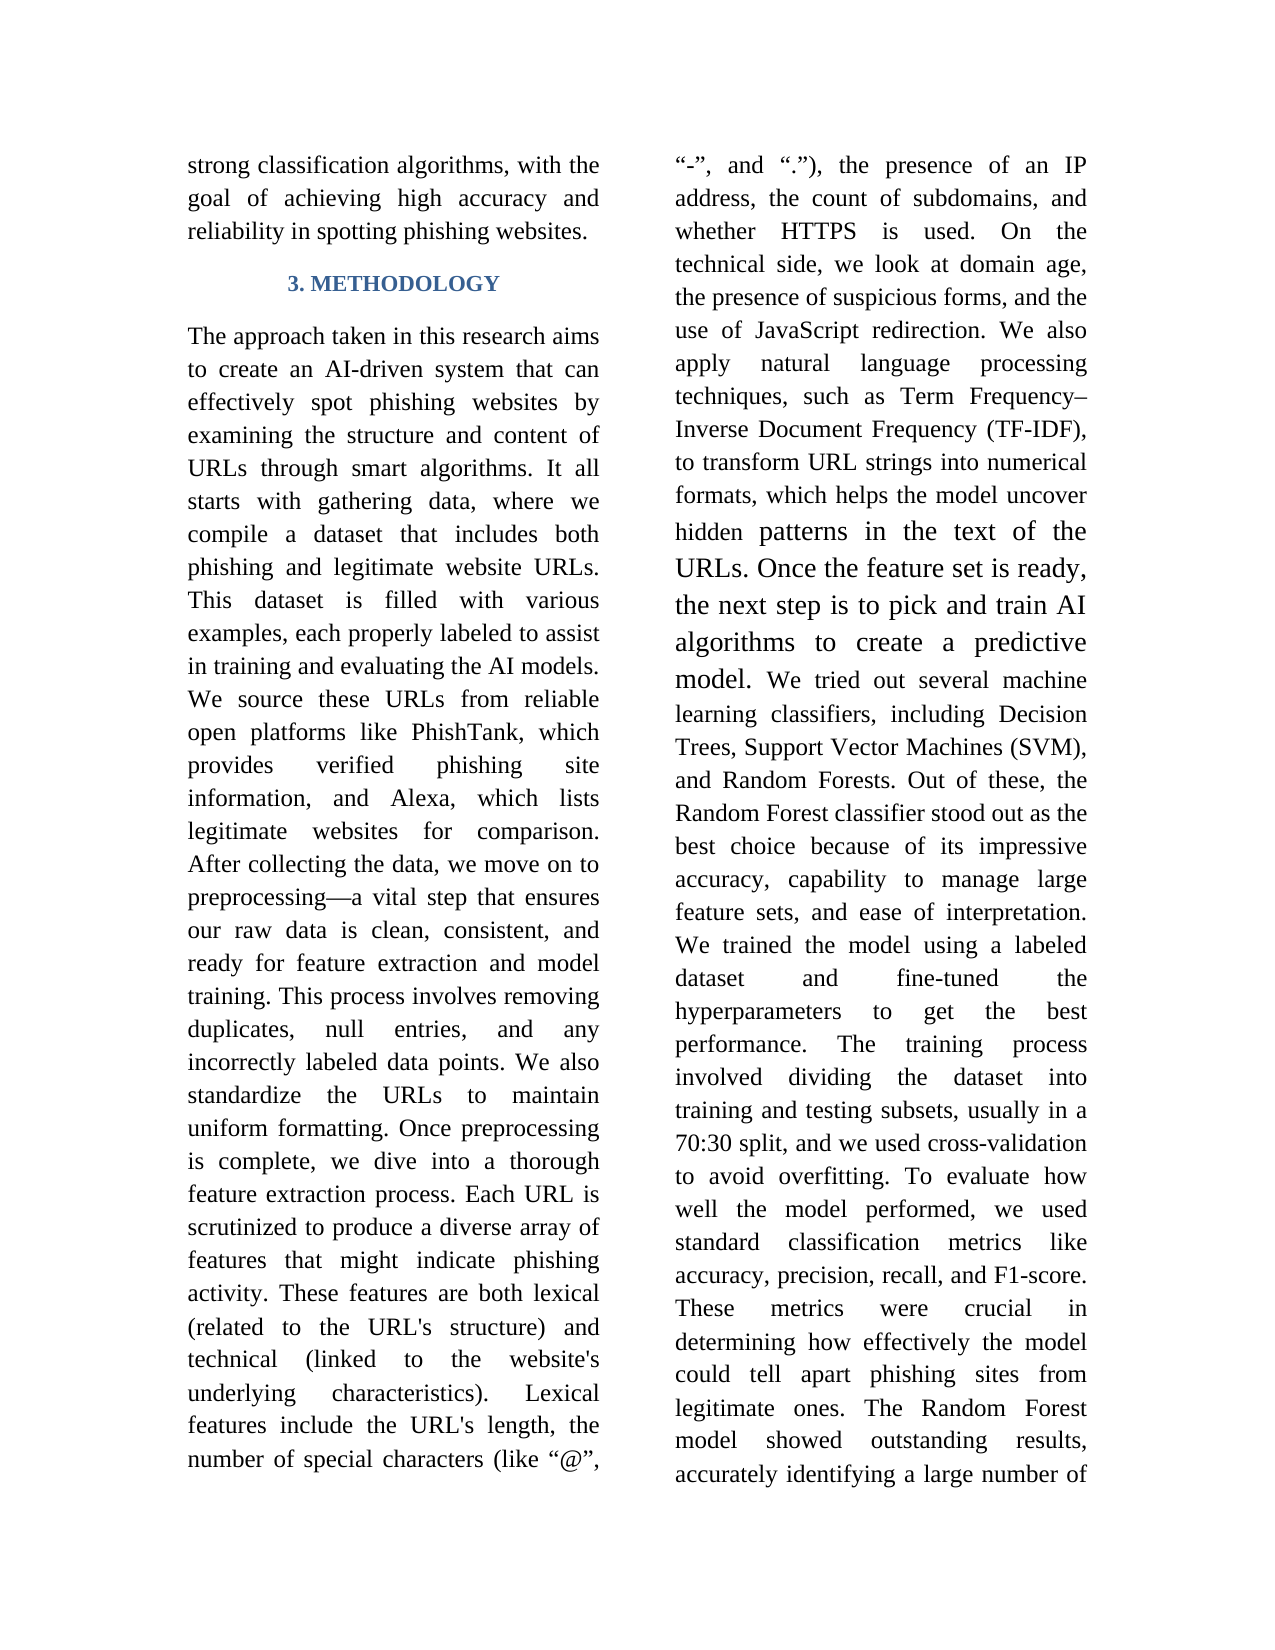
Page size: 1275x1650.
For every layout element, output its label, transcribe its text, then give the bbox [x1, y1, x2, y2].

text “-”, and “.”), the presence of an IP address, the count of subdomains, and whether HTTPS is used. On the technical side, we look at domain age, the presence of suspicious forms, and the use of JavaScript redirection. We also apply natural language processing techniques, such as Term Frequency–Inverse Document Frequency (TF-IDF), to transform URL strings into numerical formats, which helps the model uncover hidden patterns in the text of the URLs. Once the feature set is ready, the next step is to pick and train AI algorithms to create a predictive model. We tried out several machine learning classifiers, including Decision Trees, Support Vector Machines (SVM), and Random Forests. Out of these, the Random Forest classifier stood out as the best choice because of its impressive accuracy, capability to manage large feature sets, and ease of interpretation. We trained the model using a labeled dataset and fine-tuned the hyperparameters to get the best performance. The training process involved dividing the dataset into training and testing subsets, usually in a 70:30 split, and we used cross-validation to avoid overfitting. To evaluate how well the model performed, we used standard classification metrics like accuracy, precision, recall, and F1-score. These metrics were crucial in determining how effectively the model could tell apart phishing sites from legitimate ones. The Random Forest model showed outstanding results, accurately identifying a large number of [675, 150, 1087, 1487]
text strong classification algorithms, with the goal of achieving high accuracy and reliability in spotting phishing websites. [187, 150, 600, 245]
text The approach taken in this research aims to create an AI-driven system that can effectively spot phishing websites by examining the structure and content of URLs through smart algorithms. It all starts with gathering data, where we compile a dataset that includes both phishing and legitimate website URLs. This dataset is filled with various examples, each properly labeled to assist in training and evaluating the AI models. We source these URLs from reliable open platforms like PhishTank, which provides verified phishing site information, and Alexa, which lists legitimate websites for comparison. After collecting the data, we move on to preprocessing—a vital step that ensures our raw data is clean, consistent, and ready for feature extraction and model training. This process involves removing duplicates, null entries, and any incorrectly labeled data points. We also standardize the URLs to maintain uniform formatting. Once preprocessing is complete, we dive into a thorough feature extraction process. Each URL is scrutinized to produce a diverse array of features that might indicate phishing activity. These features are both lexical (related to the URL's structure) and technical (linked to the website's underlying characteristics). Lexical features include the URL's length, the number of special characters (like “@”, [187, 321, 600, 1472]
text 3. METHODOLOGY [187, 270, 600, 296]
